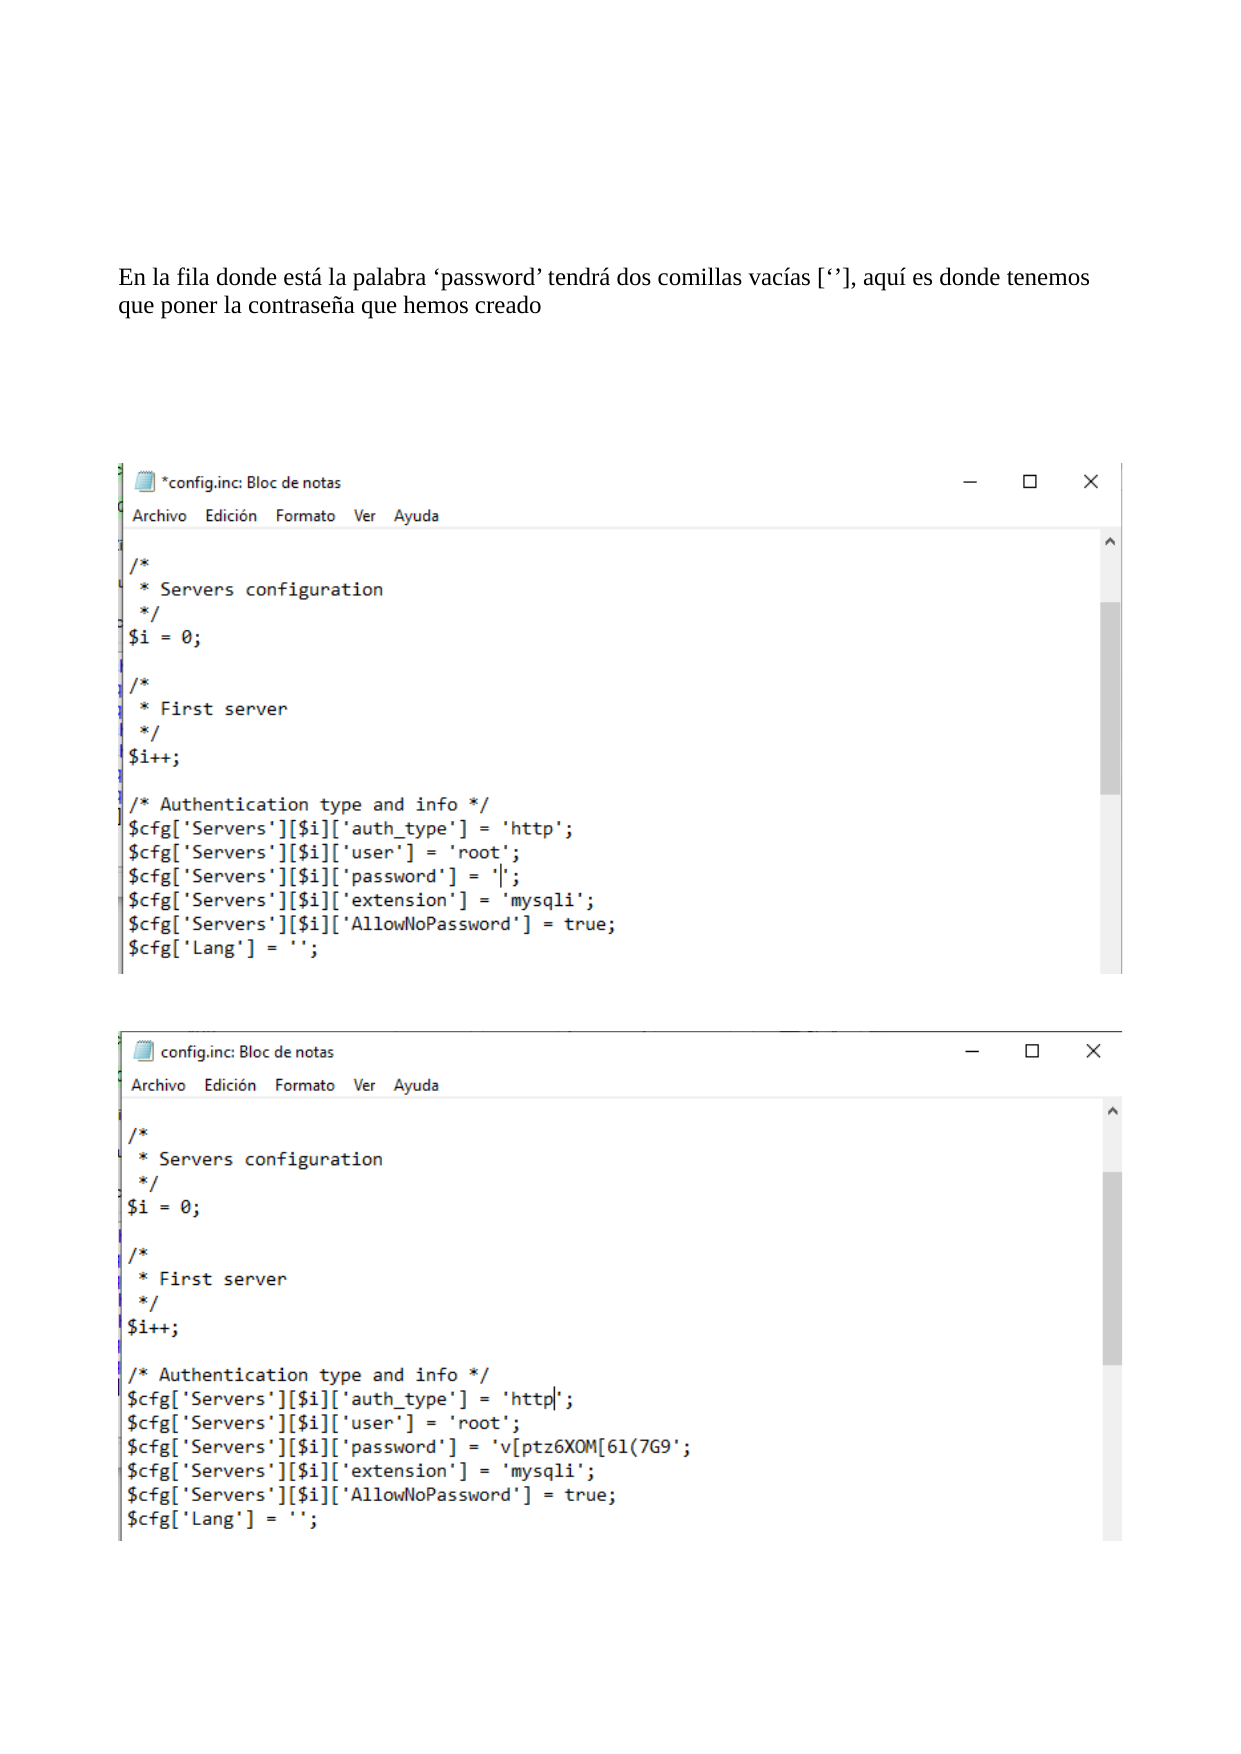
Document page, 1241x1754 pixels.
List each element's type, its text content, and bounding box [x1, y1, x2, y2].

text En la fila donde está la palabra ‘password’ tendrá dos comillas vacías [‘’], aquí es donde tenemos que poner la contraseña que hemos creado [118, 262, 1122, 319]
